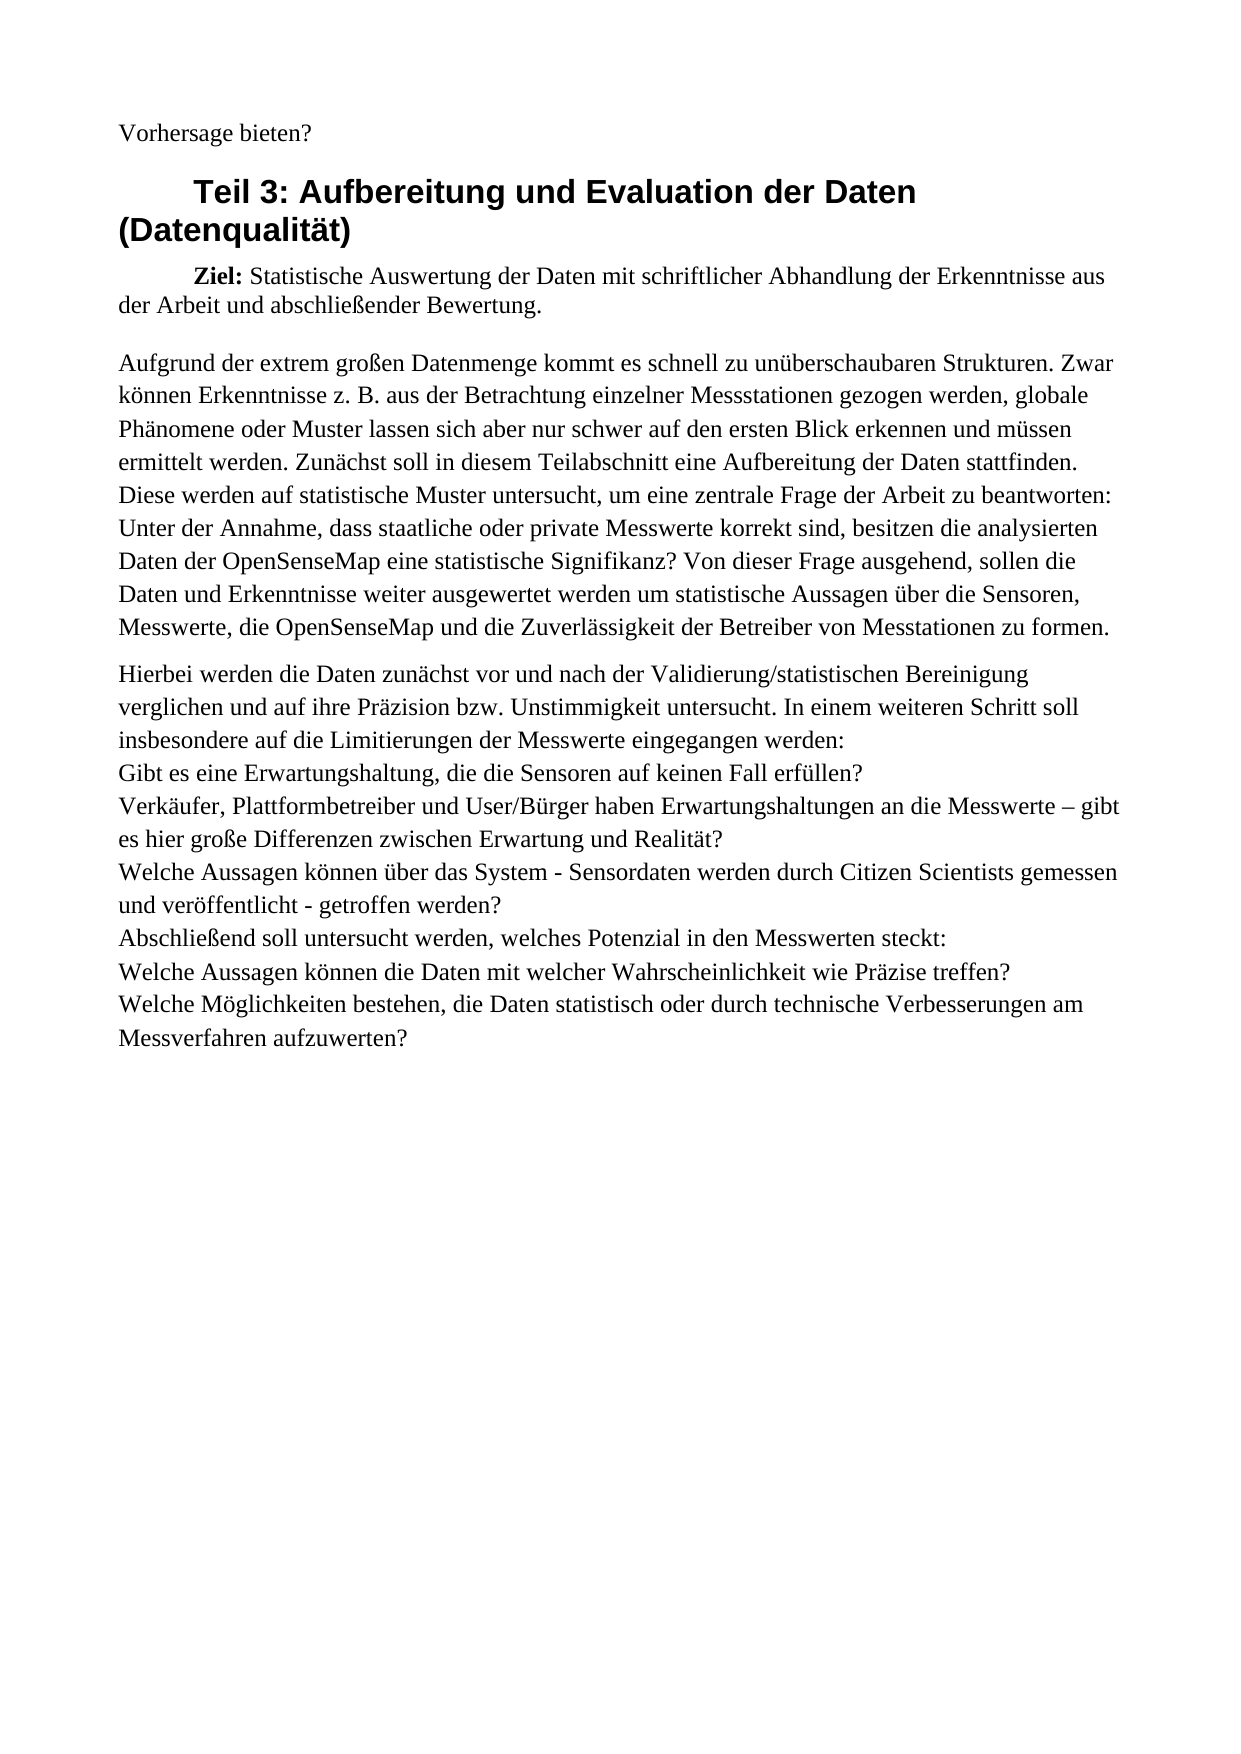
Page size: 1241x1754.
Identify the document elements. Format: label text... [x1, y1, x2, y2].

text Aufgrund der extrem großen Datenmenge kommt es schnell zu unüberschaubaren Strukturen. Zwar können Erkenntnisse z. B. aus der Betrachtung einzelner Messstationen gezogen werden, globale Phänomene oder Muster lassen sich aber nur schwer auf den ersten Blick erkennen und müssen ermittelt werden. Zunächst soll in diesem Teilabschnitt eine Aufbereitung der Daten stattfinden. Diese werden auf statistische Muster untersucht, um eine zentrale Frage der Arbeit zu beantworten: Unter der Annahme, dass staatliche oder private Messwerte korrekt sind, besitzen die analysierten Daten der OpenSenseMap eine statistische Signifikanz? Von dieser Frage ausgehend, sollen die Daten und Erkenntnisse weiter ausgewertet werden um statistische Aussagen über die Sensoren, Messwerte, die OpenSenseMap und die Zuverlässigkeit der Betreiber von Messtationen zu formen. [118, 348, 1122, 641]
subtitle Teil 3: Aufbereitung und Evaluation der Daten (Datenqualität) [118, 172, 1122, 249]
text Vorhersage bieten? [118, 118, 1122, 147]
text Hierbei werden die Daten zunächst vor und nach der Validierung/statistischen Bereinigung verglichen und auf ihre Präzision bzw. Unstimmigkeit untersucht. In einem weiteren Schritt soll insbesondere auf die Limitierungen der Messwerte eingegangen werden: Gibt es eine Erwartungshaltung, die die Sensoren auf keinen Fall erfüllen? Verkäufer, Plattformbetreiber und User/Bürger haben Erwartungshaltungen an die Messwerte – gibt es hier große Differenzen zwischen Erwartung und Realität? Welche Aussagen können über das System - Sensordaten werden durch Citizen Scientists gemessen und veröffentlicht - getroffen werden? Abschließend soll untersucht werden, welches Potenzial in den Messwerten steckt: Welche Aussagen können die Daten mit welcher Wahrscheinlichkeit wie Präzise treffen? Welche Möglichkeiten bestehen, die Daten statistisch oder durch technische Verbesserungen am Messverfahren aufzuwerten? [118, 659, 1122, 1051]
list Ziel: Statistische Auswertung der Daten mit schriftlicher Abhandlung der Erkenntnisse aus der Arbeit und abschließender Bewertung. [118, 261, 1122, 319]
